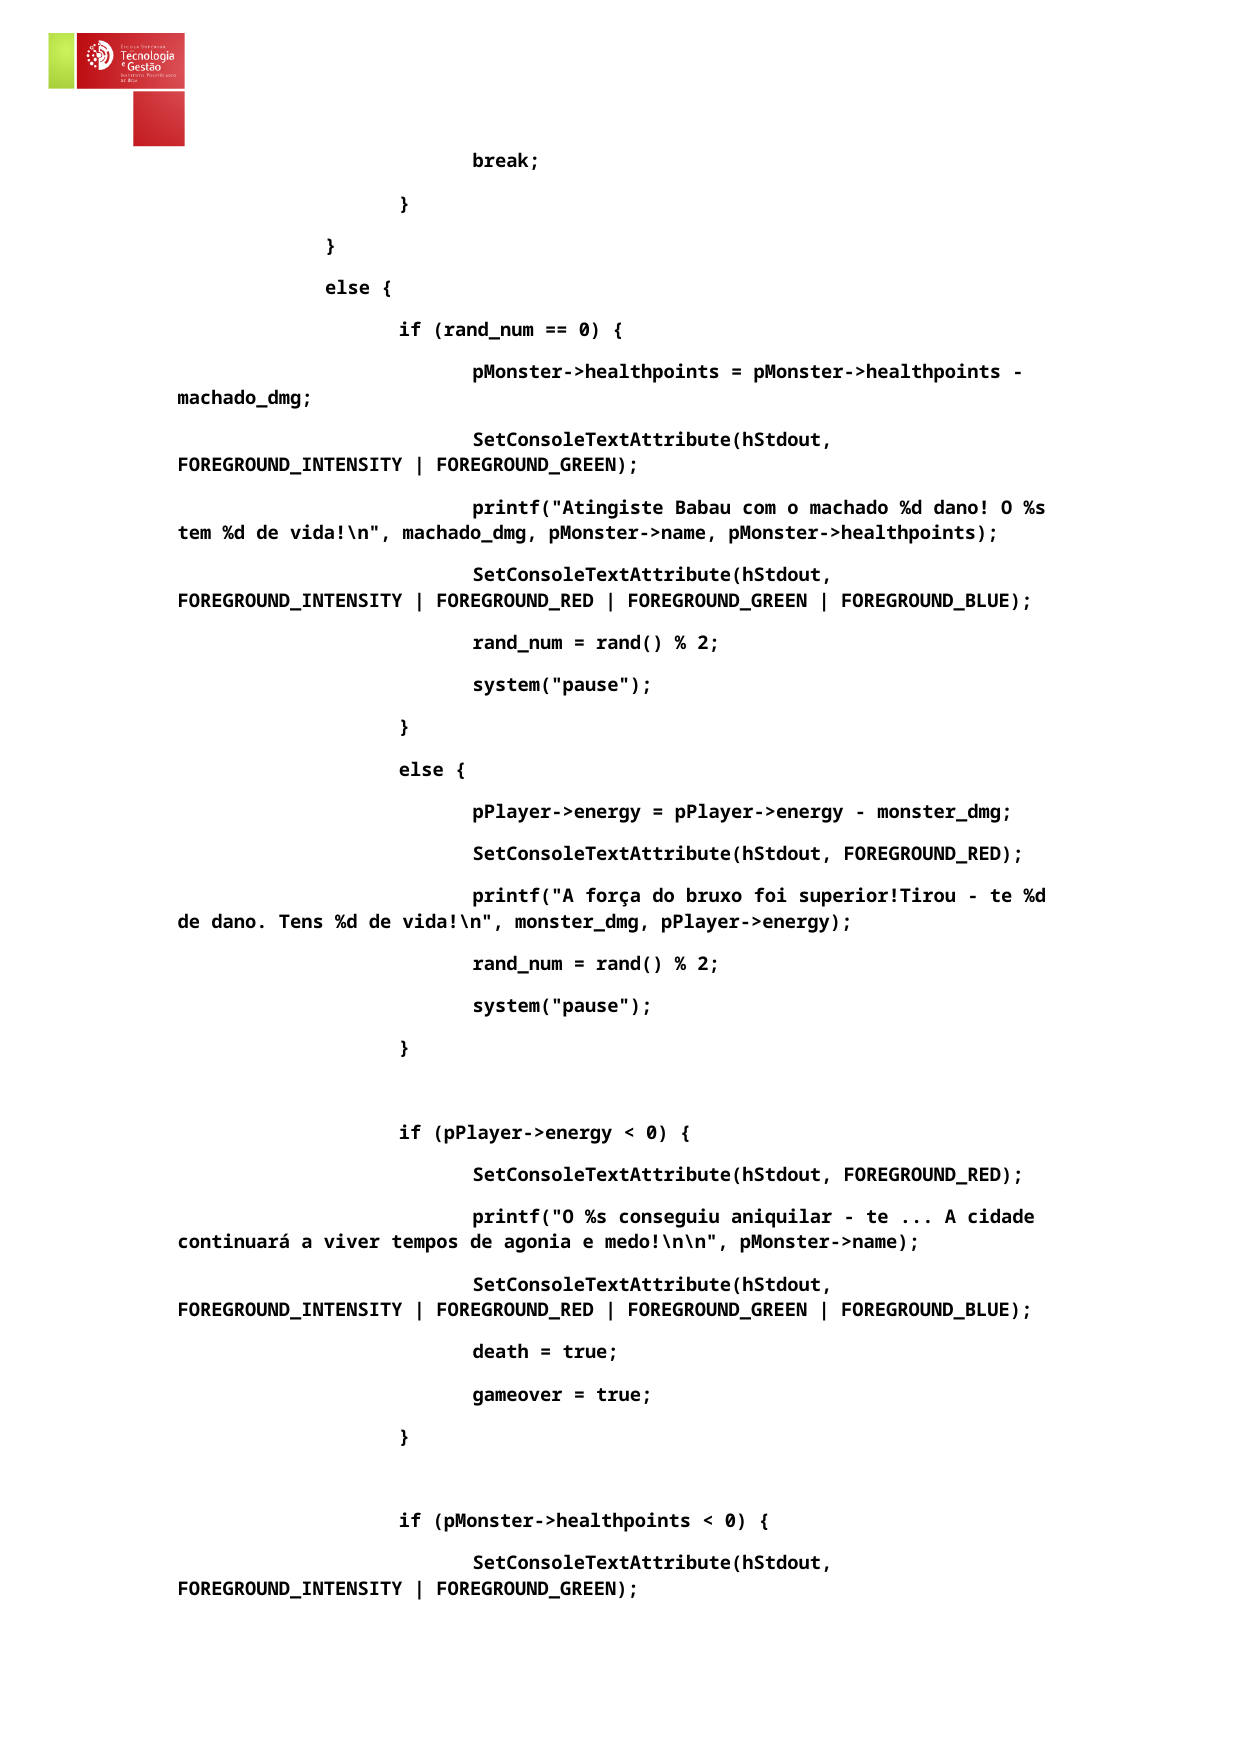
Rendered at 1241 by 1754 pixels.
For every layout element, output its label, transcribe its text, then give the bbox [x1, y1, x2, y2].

text if (pMonster->healthpoints < 0) { [177, 1507, 1063, 1533]
text SetConsoleTextAttribute(hStdout, FOREGROUND_RED); [177, 1161, 1063, 1187]
text break; [177, 148, 1063, 173]
text SetConsoleTextAttribute(hStdout, FOREGROUND_INTENSITY | FOREGROUND_RED | FOREGROUND_GREEN | FOREGROUND_BLUE); [177, 1271, 1063, 1322]
text else { [177, 756, 1063, 781]
text } [177, 1034, 1063, 1060]
text printf("O %s conseguiu aniquilar - te ... A cidade continuará a viver tempos de agonia e medo!\n\n", pMonster->name); [177, 1203, 1063, 1254]
text printf("A força do bruxo foi superior!Tirou - te %d de dano. Tens %d de vida!\n", monster_dmg, pPlayer->energy); [177, 882, 1063, 933]
text SetConsoleTextAttribute(hStdout, FOREGROUND_INTENSITY | FOREGROUND_GREEN); [177, 1550, 1063, 1601]
text SetConsoleTextAttribute(hStdout, FOREGROUND_INTENSITY | FOREGROUND_RED | FOREGROUND_GREEN | FOREGROUND_BLUE); [177, 562, 1063, 613]
text if (pPlayer->energy < 0) { [177, 1119, 1063, 1144]
text pMonster->healthpoints = pMonster->healthpoints - machado_dmg; [177, 358, 1063, 409]
text pPlayer->energy = pPlayer->energy - monster_dmg; [177, 798, 1063, 824]
text } [177, 232, 1063, 257]
text gameover = true; [177, 1381, 1063, 1406]
text rand_num = rand() % 2; [177, 950, 1063, 976]
text } [177, 190, 1063, 215]
text } [177, 714, 1063, 739]
text rand_num = rand() % 2; [177, 629, 1063, 655]
text if (rand_num == 0) { [177, 316, 1063, 342]
text } [177, 1423, 1063, 1449]
text SetConsoleTextAttribute(hStdout, FOREGROUND_INTENSITY | FOREGROUND_GREEN); [177, 426, 1063, 477]
text system("pause"); [177, 672, 1063, 697]
text SetConsoleTextAttribute(hStdout, FOREGROUND_RED); [177, 840, 1063, 866]
text printf("Atingiste Babau com o machado %d dano! O %s tem %d de vida!\n", machado_dmg, pMonster->name, pMonster->healthpoints); [177, 494, 1063, 545]
text system("pause"); [177, 992, 1063, 1018]
text death = true; [177, 1339, 1063, 1364]
text else { [177, 274, 1063, 300]
